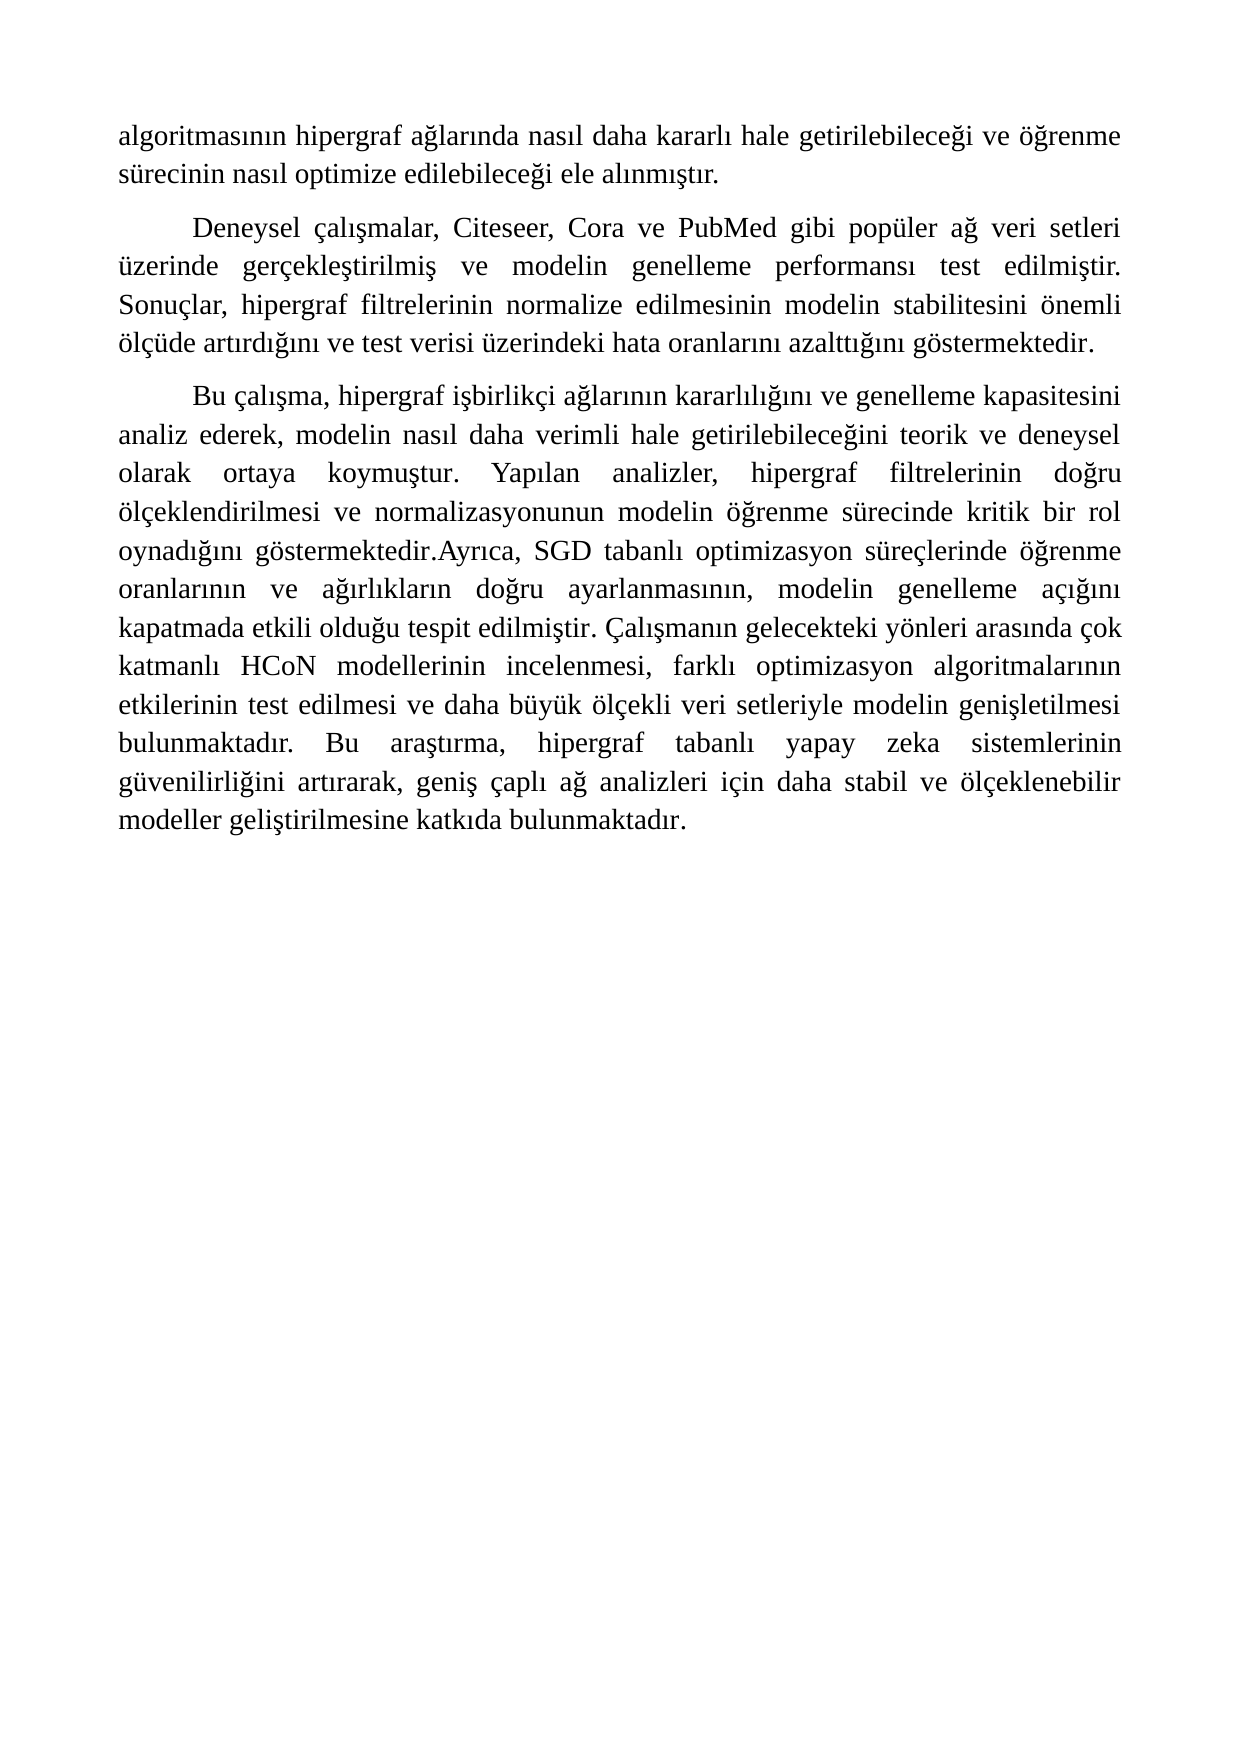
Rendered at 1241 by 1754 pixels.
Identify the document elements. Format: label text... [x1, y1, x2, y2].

text algoritmasının hipergraf ağlarında nasıl daha kararlı hale getirilebileceği ve öğrenme sürecinin nasıl optimize edilebileceği ele alınmıştır. [118, 118, 1122, 190]
text Deneysel çalışmalar, Citeseer, Cora ve PubMed gibi popüler ağ veri setleri üzerinde gerçekleştirilmiş ve modelin genelleme performansı test edilmiştir. Sonuçlar, hipergraf filtrelerinin normalize edilmesinin modelin stabilitesini önemli ölçüde artırdığını ve test verisi üzerindeki hata oranlarını azalttığını göstermektedir. [118, 210, 1122, 359]
text Bu çalışma, hipergraf işbirlikçi ağlarının kararlılığını ve genelleme kapasitesini analiz ederek, modelin nasıl daha verimli hale getirilebileceğini teorik ve deneysel olarak ortaya koymuştur. Yapılan analizler, hipergraf filtrelerinin doğru ölçeklendirilmesi ve normalizasyonunun modelin öğrenme sürecinde kritik bir rol oynadığını göstermektedir.Ayrıca, SGD tabanlı optimizasyon süreçlerinde öğrenme oranlarının ve ağırlıkların doğru ayarlanmasının, modelin genelleme açığını kapatmada etkili olduğu tespit edilmiştir. Çalışmanın gelecekteki yönleri arasında çok katmanlı HCoN modellerinin incelenmesi, farklı optimizasyon algoritmalarının etkilerinin test edilmesi ve daha büyük ölçekli veri setleriyle modelin genişletilmesi bulunmaktadır. Bu araştırma, hipergraf tabanlı yapay zeka sistemlerinin güvenilirliğini artırarak, geniş çaplı ağ analizleri için daha stabil ve ölçeklenebilir modeller geliştirilmesine katkıda bulunmaktadır. [118, 378, 1122, 836]
